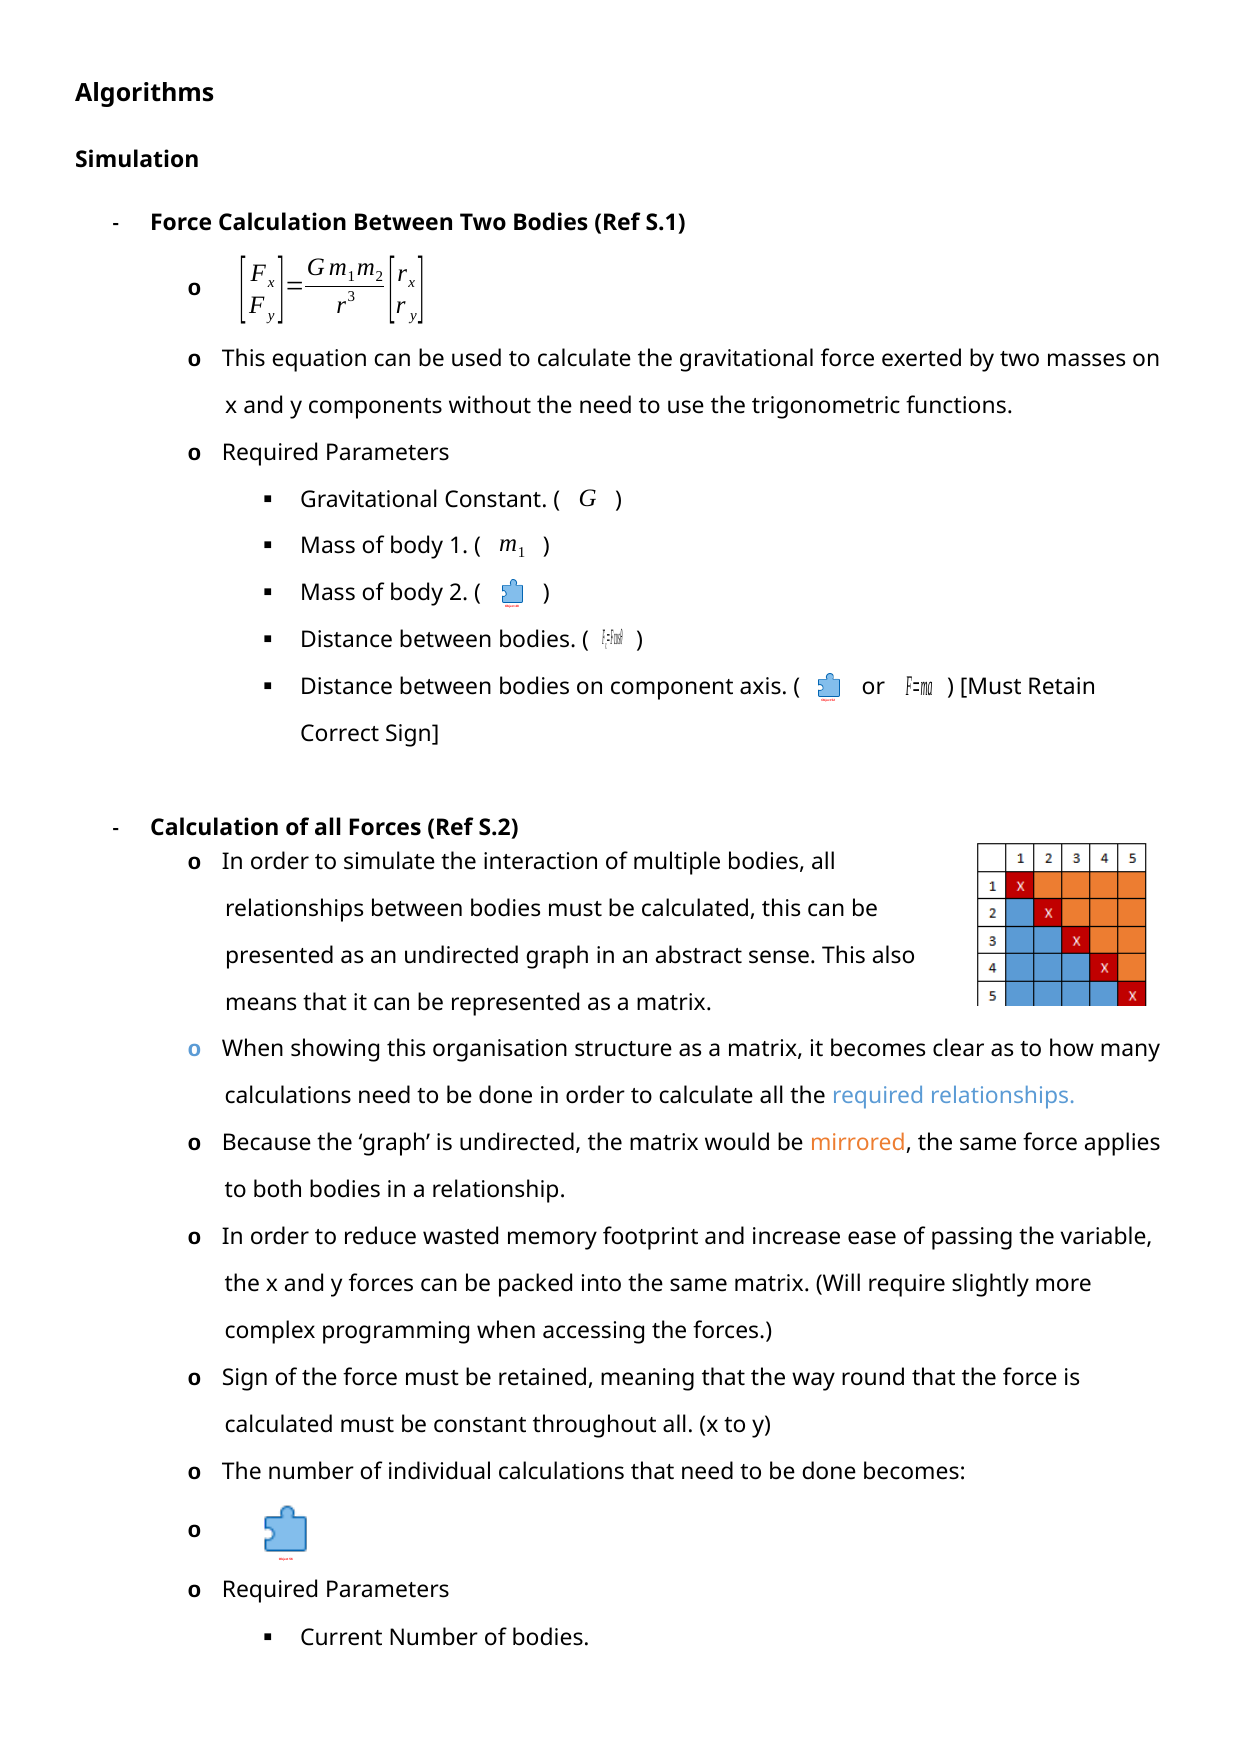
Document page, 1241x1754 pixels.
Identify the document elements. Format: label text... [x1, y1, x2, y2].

list When showing this organisation structure as a matrix, it becomes clear as to how many calculations need to be done in order to calculate all the required relationships. [187, 1032, 1165, 1111]
list Gravitational Constant. () [262, 482, 1165, 514]
list Sign of the force must be retained, meaning that the way round that the force is calculated must be constant throughout all. (x to y) [187, 1361, 1165, 1439]
list Because the ‘graph’ is undirected, the matrix would be mirrored, the same force applies to both bodies in a relationship. [187, 1126, 1165, 1204]
list Calculation of all Forces (Ref S.2) [112, 811, 1165, 842]
list Required Parameters [187, 436, 1165, 467]
list Distance between bodies. () [262, 623, 1165, 654]
list Force Calculation Between Two Bodies (Ref S.1) [112, 206, 1165, 237]
list The number of individual calculations that need to be done becomes: [187, 1454, 1165, 1486]
list Distance between bodies on component axis. ( or ) [Must Retain Correct Sign] [262, 670, 1165, 748]
list Required Parameters [187, 1573, 1165, 1605]
list This equation can be used to calculate the gravitational force exerted by two masses on x and y components without the need to use the trigonometric functions. [187, 342, 1165, 420]
list Mass of body 1. () [262, 529, 1165, 561]
list Current Number of bodies. [262, 1620, 1165, 1652]
list In order to reduce wasted memory footprint and increase ease of passing the variable, the x and y forces can be packed into the same matrix. (Will require slightly more complex programming when accessing the forces.) [187, 1220, 1165, 1345]
text Simulation [75, 143, 1165, 174]
text Algorithms [75, 75, 1165, 109]
list In order to simulate the interaction of multiple bodies, all relationships between bodies must be calculated, this can be presented as an undirected graph in an abstract sense. This also means that it can be represented as a matrix. [187, 845, 1165, 1017]
list Mass of body 2. () [262, 576, 1165, 608]
